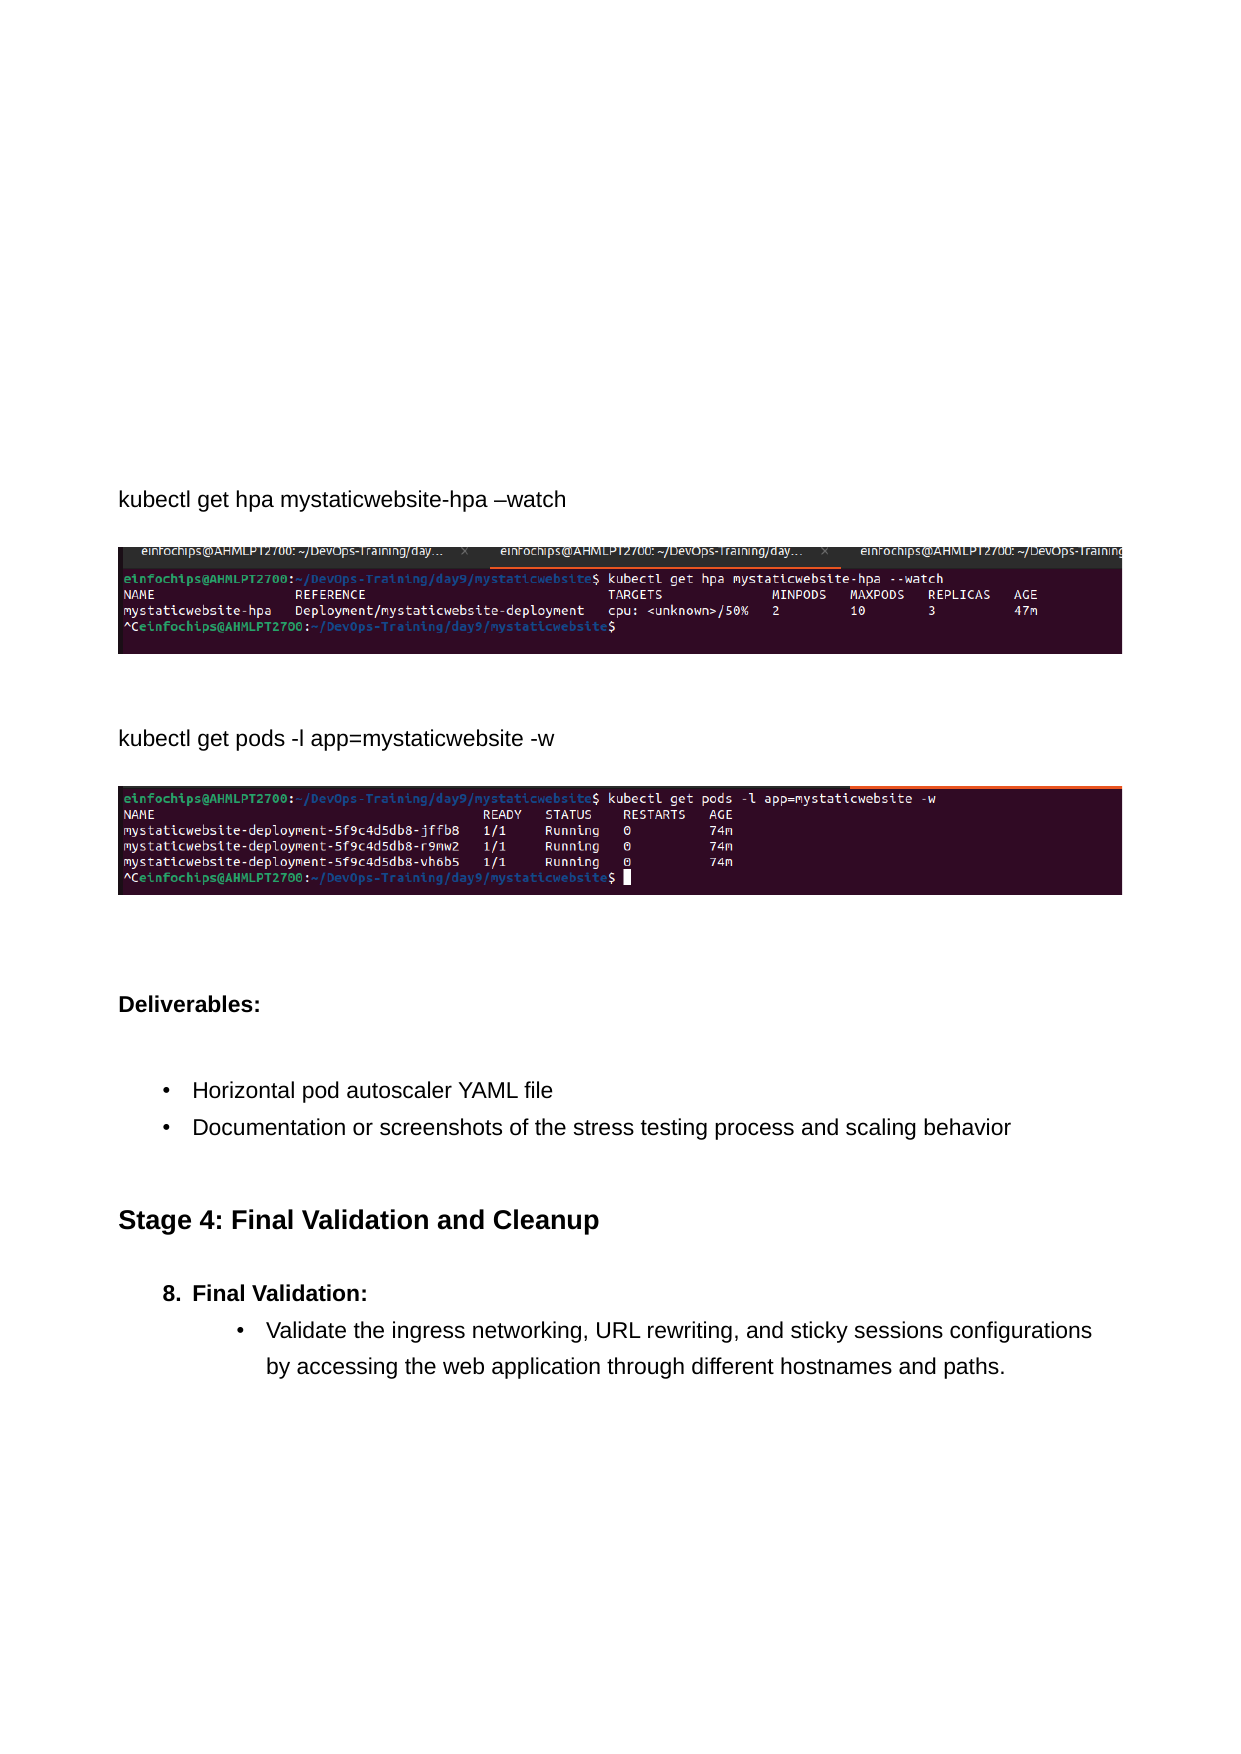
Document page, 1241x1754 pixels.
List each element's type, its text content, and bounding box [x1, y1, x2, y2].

picture [118, 786, 1123, 895]
list Validate the ingress networking, URL rewriting, and sticky sessions configurations by accessing the web application through different hostnames and paths. [236, 1317, 1122, 1379]
list Horizontal pod autoscaler YAML file [162, 1077, 1122, 1103]
text kubectl get hpa mystaticwebsite-hpa –watch [118, 486, 1122, 513]
list Documentation or screenshots of the stress testing process and scaling behavior [162, 1113, 1122, 1140]
picture [118, 547, 1123, 654]
text kubectl get pods -l app=mystaticwebsite -w [118, 725, 1122, 751]
subtitle Stage 4: Final Validation and Cleanup [118, 1204, 1122, 1235]
text Deliverables: [118, 991, 1122, 1017]
list Final Validation: [162, 1280, 1122, 1307]
